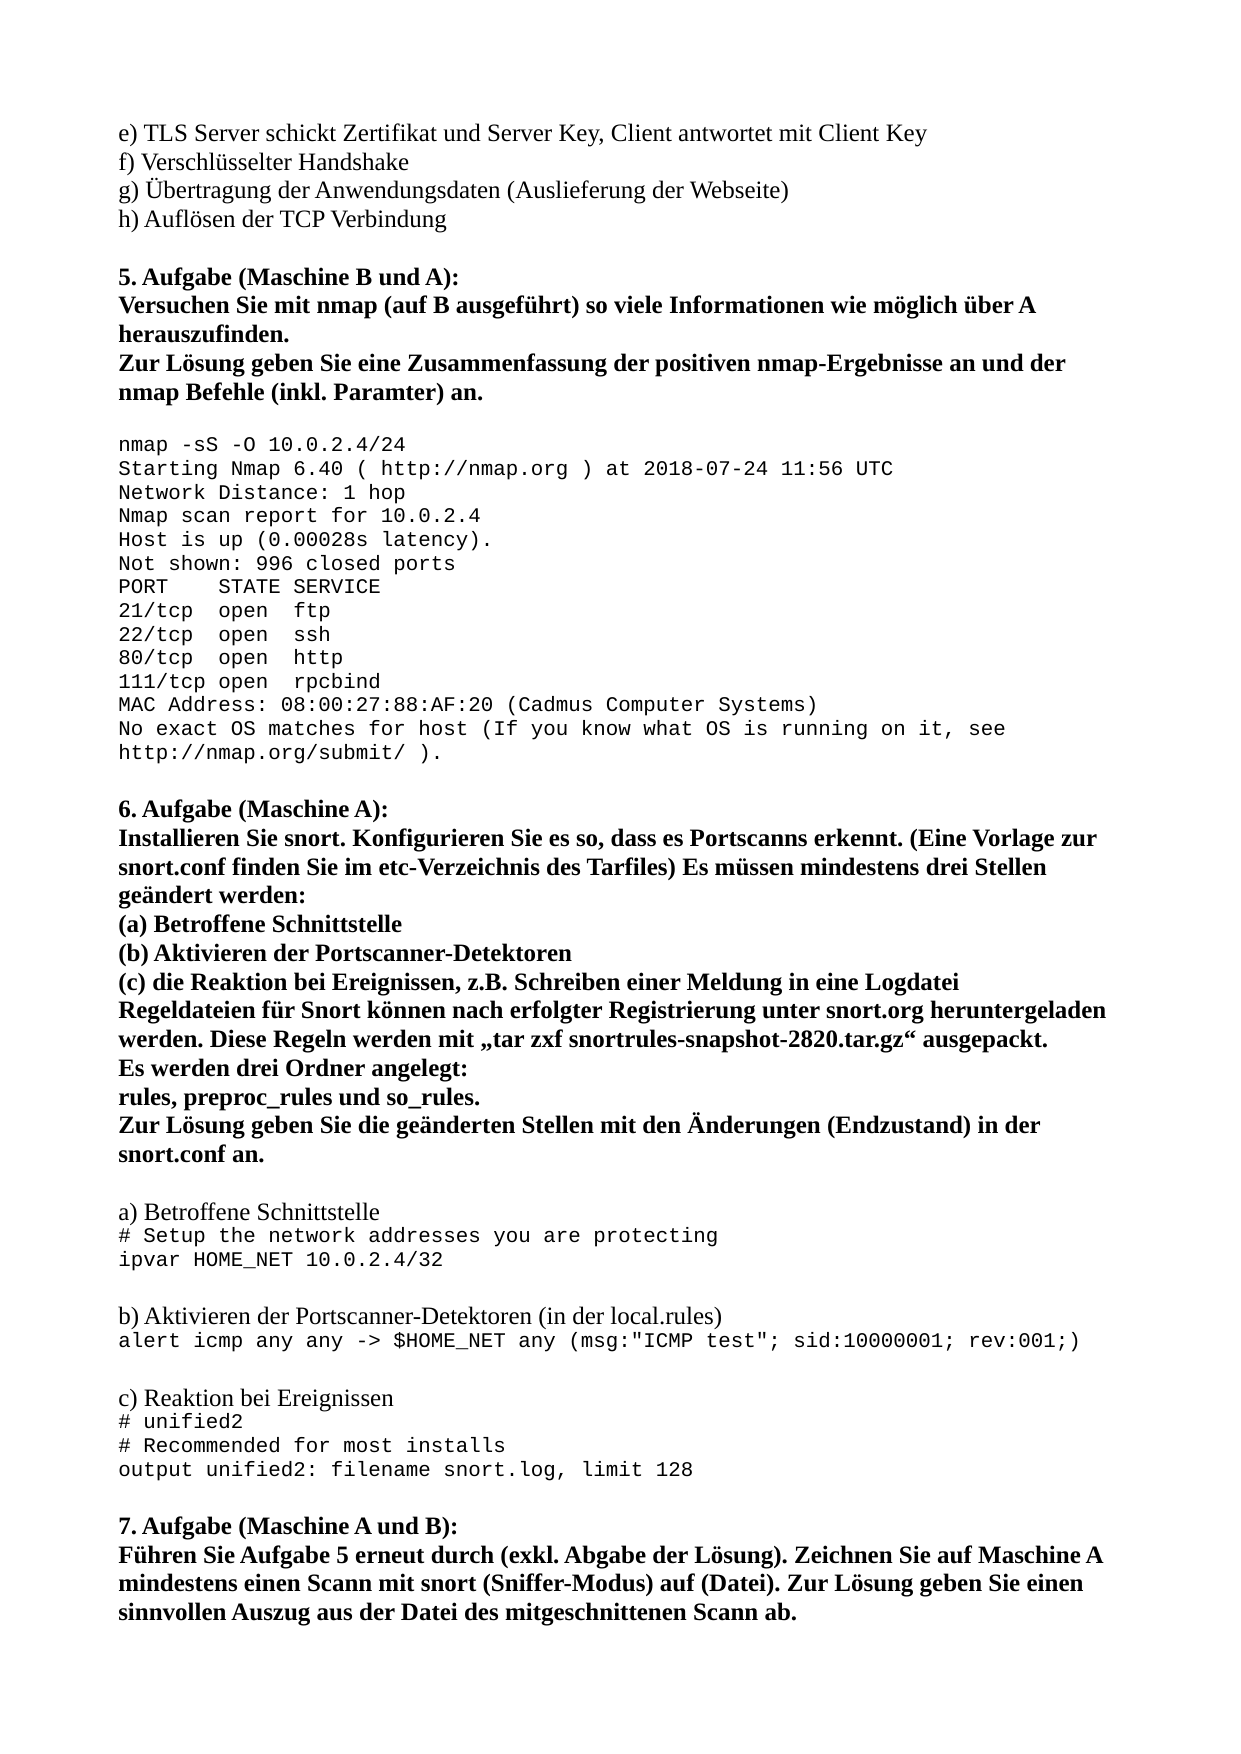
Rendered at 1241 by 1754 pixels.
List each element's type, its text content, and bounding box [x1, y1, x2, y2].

text g) Übertragung der Anwendungsdaten (Auslieferung der Webseite) [118, 176, 1122, 204]
text Zur Lösung geben Sie die geänderten Stellen mit den Änderungen (Endzustand) in der [118, 1110, 1122, 1139]
text output unified2: filename snort.log, limit 128 [118, 1459, 1122, 1482]
text snort.conf an. [118, 1139, 1122, 1168]
text a) Betroffene Schnittstelle [118, 1197, 1122, 1225]
text nmap -sS -O 10.0.2.4/24 [118, 434, 1122, 458]
text Nmap scan report for 10.0.2.4 Host is up (0.00028s latency). [118, 505, 1122, 553]
text h) Auflösen der TCP Verbindung [118, 204, 1122, 233]
text Es werden drei Ordner angelegt: [118, 1053, 1122, 1082]
text Versuchen Sie mit nmap (auf B ausgeführt) so viele Informationen wie möglich über A herauszufinden. [118, 291, 1122, 348]
text 6. Aufgabe (Maschine A): [118, 794, 1122, 823]
text 5. Aufgabe (Maschine B und A): [118, 262, 1122, 291]
text # Recommended for most installs [118, 1435, 1122, 1459]
text Zur Lösung geben Sie eine Zusammenfassung der positiven nmap-Ergebnisse an und der nmap Befehle (inkl. Paramter) an. [118, 348, 1122, 406]
text rules, preproc_rules und so_rules. [118, 1082, 1122, 1110]
text (b) Aktivieren der Portscanner-Detektoren [118, 938, 1122, 967]
text PORT STATE SERVICE 21/tcp open ftp 22/tcp open ssh 80/tcp open http 111/tcp open rpcbind MAC Address: 08:00:27:88:AF:20 (Cadmus Computer Systems) [118, 576, 1122, 718]
text Regeldateien für Snort können nach erfolgter Registrierung unter snort.org heruntergeladen werden. Diese Regeln werden mit „tar zxf snortrules-snapshot-2820.tar.gz“ ausgepackt. [118, 995, 1122, 1053]
text Not shown: 996 closed ports [118, 553, 1122, 576]
text (c) die Reaktion bei Ereignissen, z.B. Schreiben einer Meldung in eine Logdatei [118, 967, 1122, 995]
text # Setup the network addresses you are protecting [118, 1225, 1122, 1249]
text No exact OS matches for host (If you know what OS is running on it, see http://nmap.org/submit/ ). [118, 718, 1122, 765]
text Führen Sie Aufgabe 5 erneut durch (exkl. Abgabe der Lösung). Zeichnen Sie auf Maschine A mindestens einen Scann mit snort (Sniffer-Modus) auf (Datei). Zur Lösung geben Sie einen sinnvollen Auszug aus der Datei des mitgeschnittenen Scann ab. [118, 1540, 1122, 1626]
text Installieren Sie snort. Konfigurieren Sie es so, dass es Portscanns erkennt. (Eine Vorlage zur snort.conf finden Sie im etc-Verzeichnis des Tarfiles) Es müssen mindestens drei Stellen geändert werden: [118, 823, 1122, 909]
text alert icmp any any -> $HOME_NET any (msg:"ICMP test"; sid:10000001; rev:001;) [118, 1330, 1122, 1354]
text ipvar HOME_NET 10.0.2.4/32 [118, 1249, 1122, 1273]
text b) Aktivieren der Portscanner-Detektoren (in der local.rules) [118, 1301, 1122, 1330]
text # unified2 [118, 1411, 1122, 1435]
text Starting Nmap 6.40 ( http://nmap.org ) at 2018-07-24 11:56 UTC [118, 458, 1122, 482]
text e) TLS Server schickt Zertifikat und Server Key, Client antwortet mit Client Key [118, 118, 1122, 147]
text Network Distance: 1 hop [118, 482, 1122, 505]
text 7. Aufgabe (Maschine A und B): [118, 1511, 1122, 1540]
text (a) Betroffene Schnittstelle [118, 909, 1122, 938]
text f) Verschlüsselter Handshake [118, 147, 1122, 176]
text c) Reaktion bei Ereignissen [118, 1383, 1122, 1411]
